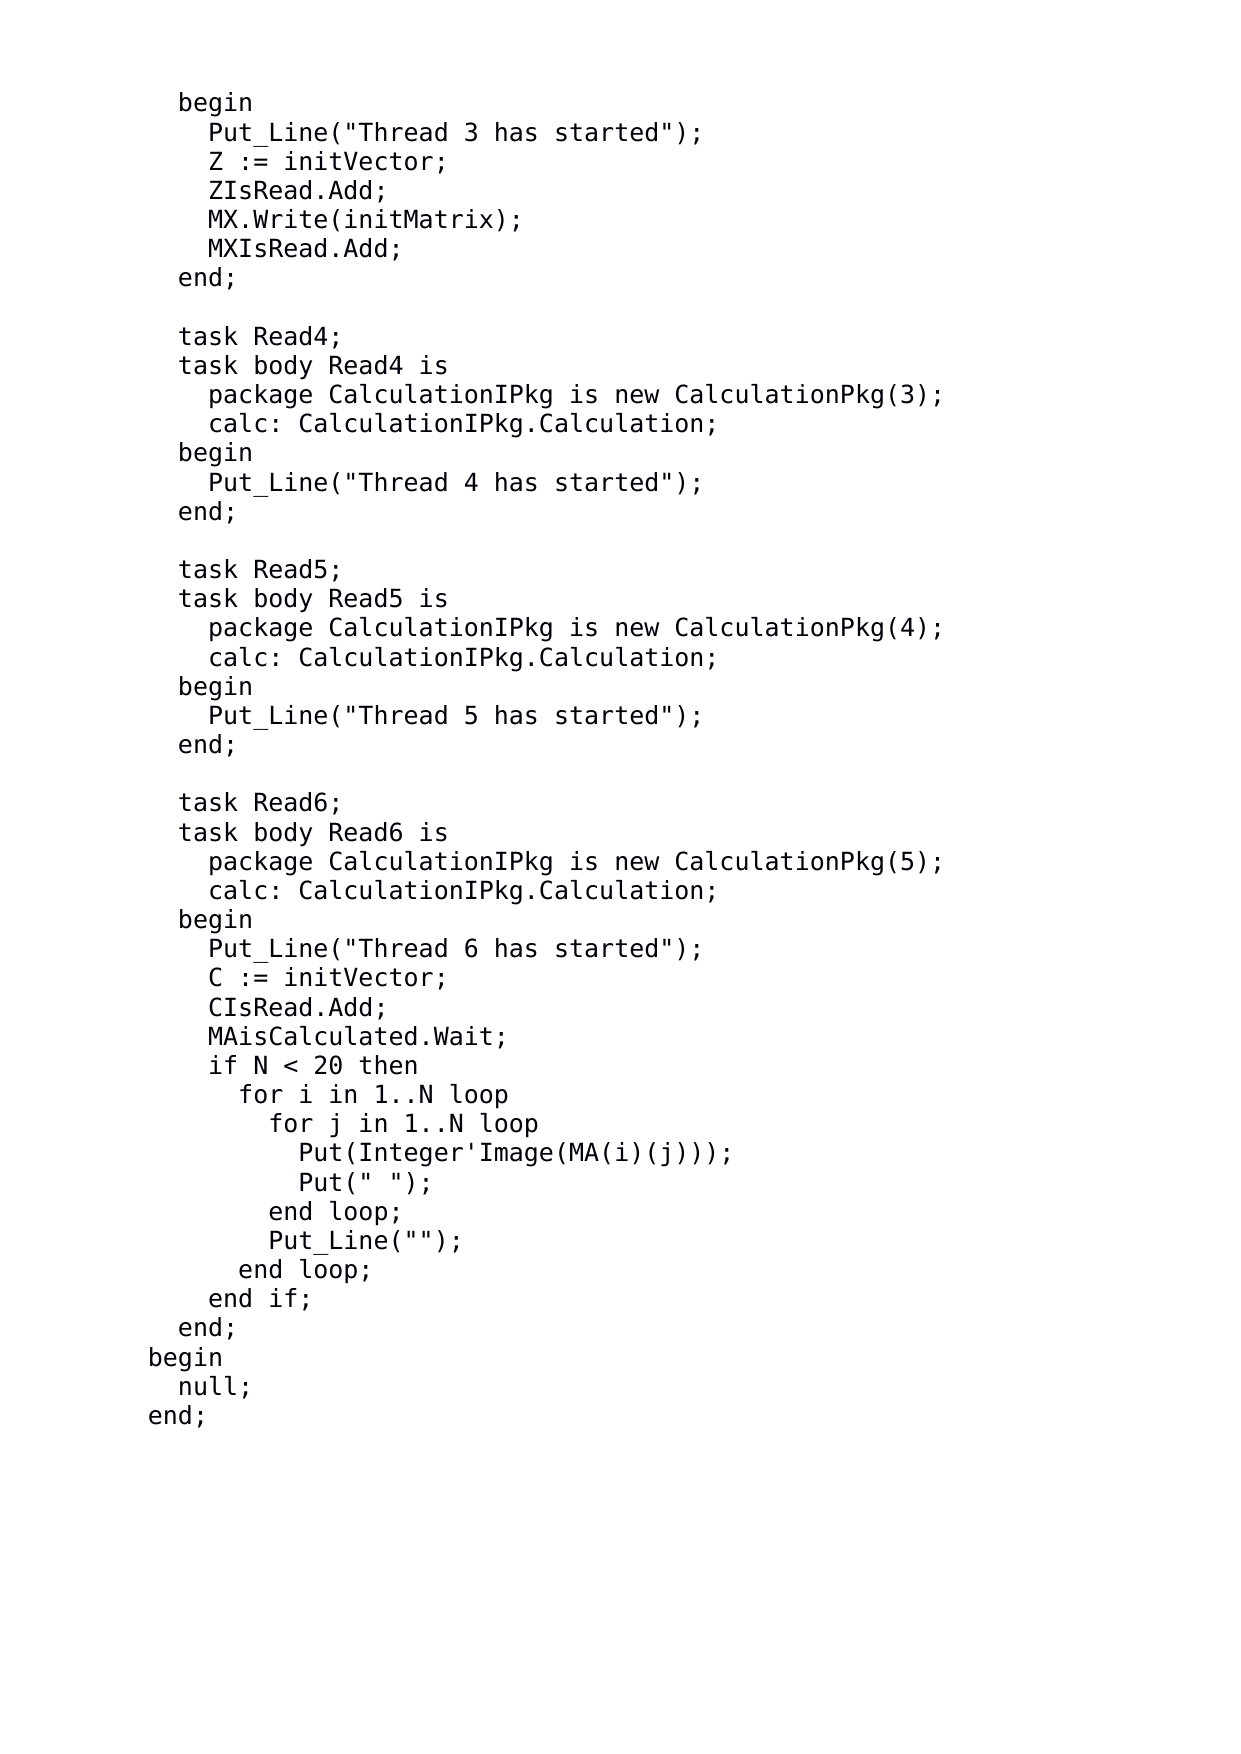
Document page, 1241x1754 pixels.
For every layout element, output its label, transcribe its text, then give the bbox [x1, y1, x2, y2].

text Put(Integer'Image(MA(i)(j))); [148, 1139, 1152, 1168]
text task Read4; [148, 322, 1152, 351]
text begin [148, 905, 1152, 934]
text task Read6; [148, 789, 1152, 818]
text begin [148, 89, 1152, 118]
text for i in 1..N loop [148, 1080, 1152, 1109]
text Put_Line("Thread 4 has started"); [148, 468, 1152, 497]
text MAisCalculated.Wait; [148, 1022, 1152, 1051]
text end; [148, 1314, 1152, 1343]
text calc: CalculationIPkg.Calculation; [148, 876, 1152, 905]
text end; [148, 1401, 1152, 1430]
text package CalculationIPkg is new CalculationPkg(4); [148, 614, 1152, 643]
text C := initVector; [148, 964, 1152, 993]
text ZIsRead.Add; [148, 176, 1152, 205]
text Put_Line("Thread 5 has started"); [148, 701, 1152, 730]
text for j in 1..N loop [148, 1109, 1152, 1139]
text begin [148, 672, 1152, 701]
text task body Read5 is [148, 584, 1152, 614]
text end; [148, 730, 1152, 759]
text null; [148, 1372, 1152, 1401]
text CIsRead.Add; [148, 993, 1152, 1022]
text calc: CalculationIPkg.Calculation; [148, 643, 1152, 672]
text begin [148, 1343, 1152, 1372]
text end loop; [148, 1255, 1152, 1284]
text MX.Write(initMatrix); [148, 205, 1152, 234]
text package CalculationIPkg is new CalculationPkg(5); [148, 847, 1152, 876]
text package CalculationIPkg is new CalculationPkg(3); [148, 380, 1152, 409]
text Put_Line("Thread 6 has started"); [148, 934, 1152, 964]
text MXIsRead.Add; [148, 234, 1152, 264]
text end; [148, 497, 1152, 526]
text Put(" "); [148, 1168, 1152, 1197]
text end if; [148, 1284, 1152, 1314]
text Put_Line("Thread 3 has started"); [148, 118, 1152, 147]
text begin [148, 439, 1152, 468]
text task body Read6 is [148, 818, 1152, 847]
text end loop; [148, 1197, 1152, 1226]
text Put_Line(""); [148, 1226, 1152, 1255]
text task body Read4 is [148, 351, 1152, 380]
text if N < 20 then [148, 1051, 1152, 1080]
text task Read5; [148, 555, 1152, 584]
text calc: CalculationIPkg.Calculation; [148, 409, 1152, 439]
text Z := initVector; [148, 147, 1152, 176]
text end; [148, 264, 1152, 293]
